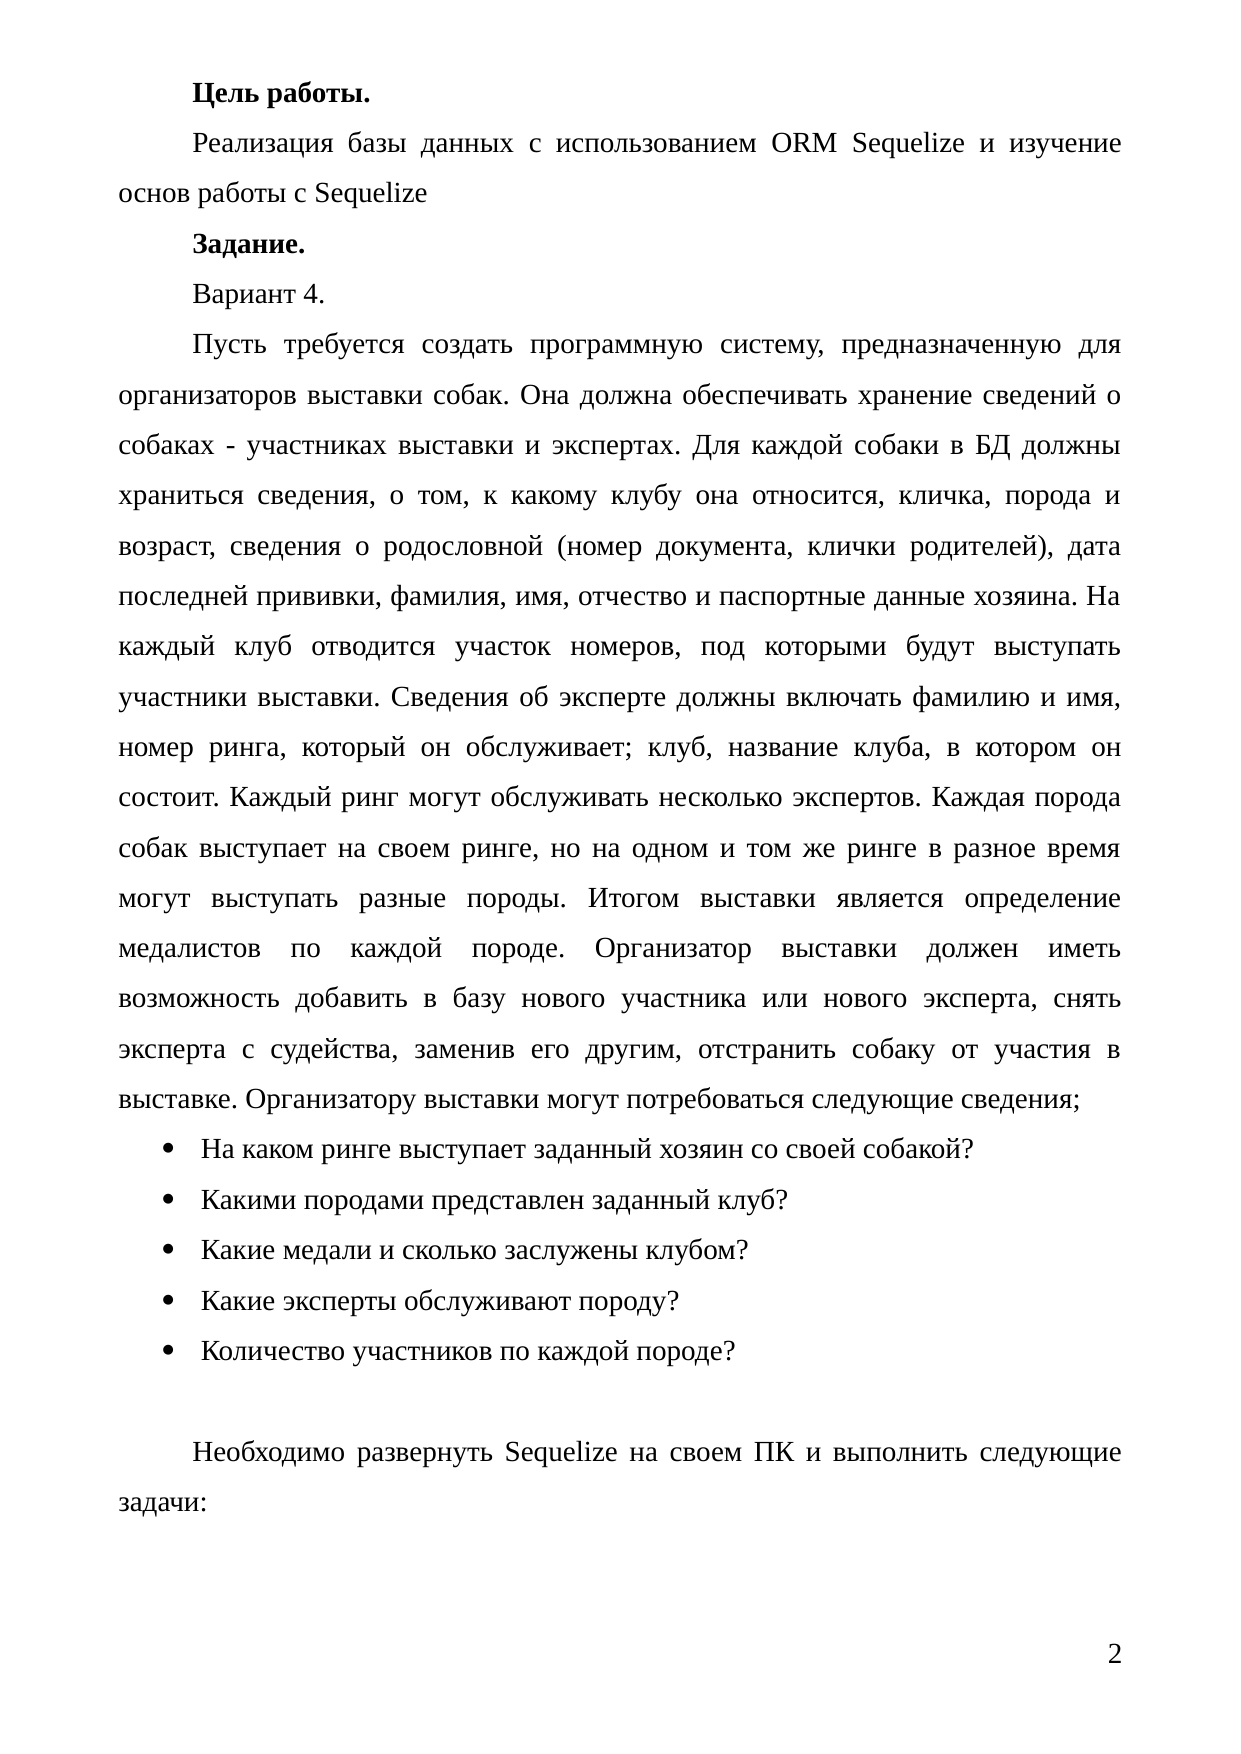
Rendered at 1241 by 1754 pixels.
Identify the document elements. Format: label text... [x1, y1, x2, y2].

list Какие эксперты обслуживают породу? [163, 1283, 1122, 1316]
text Вариант 4. [118, 276, 1122, 310]
text Необходимо развернуть Sequelize на своем ПК и выполнить следующие задачи: [118, 1434, 1122, 1518]
subtitle Задание. [118, 226, 1122, 259]
list Какими породами представлен заданный клуб? [163, 1182, 1122, 1216]
text Реализация базы данных c использованием ORM Sequelize и изучение основ работы с Sequelize [118, 125, 1122, 209]
text Пусть требуется создать программную систему, предназначенную для организаторов выставки собак. Она должна обеспечивать хранение сведений о собаках - участниках выставки и экспертах. Для каждой собаки в БД должны храниться сведения, о том, к какому клубу она относится, кличка, порода и возраст, сведения о родословной (номер документа, клички родителей), дата последней прививки, фамилия, имя, отчество и паспортные данные хозяина. На каждый клуб отводится участок номеров, под которыми будут выступать участники выставки. Сведения об эксперте должны включать фамилию и имя, номер ринга, который он обслуживает; клуб, название клуба, в котором он состоит. Каждый ринг могут обслуживать несколько экспертов. Каждая порода собак выступает на своем ринге, но на одном и том же ринге в разное время могут выступать разные породы. Итогом выставки является определение медалистов по каждой породе. Организатор выставки должен иметь возможность добавить в базу нового участника или нового эксперта, снять эксперта с судейства, заменив его другим, отстранить собаку от участия в выставке. Организатору выставки могут потребоваться следующие сведения; [118, 327, 1122, 1115]
list Какие медали и сколько заслужены клубом? [163, 1232, 1122, 1266]
list Количество участников по каждой породе? [163, 1333, 1122, 1367]
subtitle Цель работы. [118, 75, 1122, 108]
list На каком ринге выступает заданный хозяин со своей собакой? [163, 1132, 1122, 1165]
